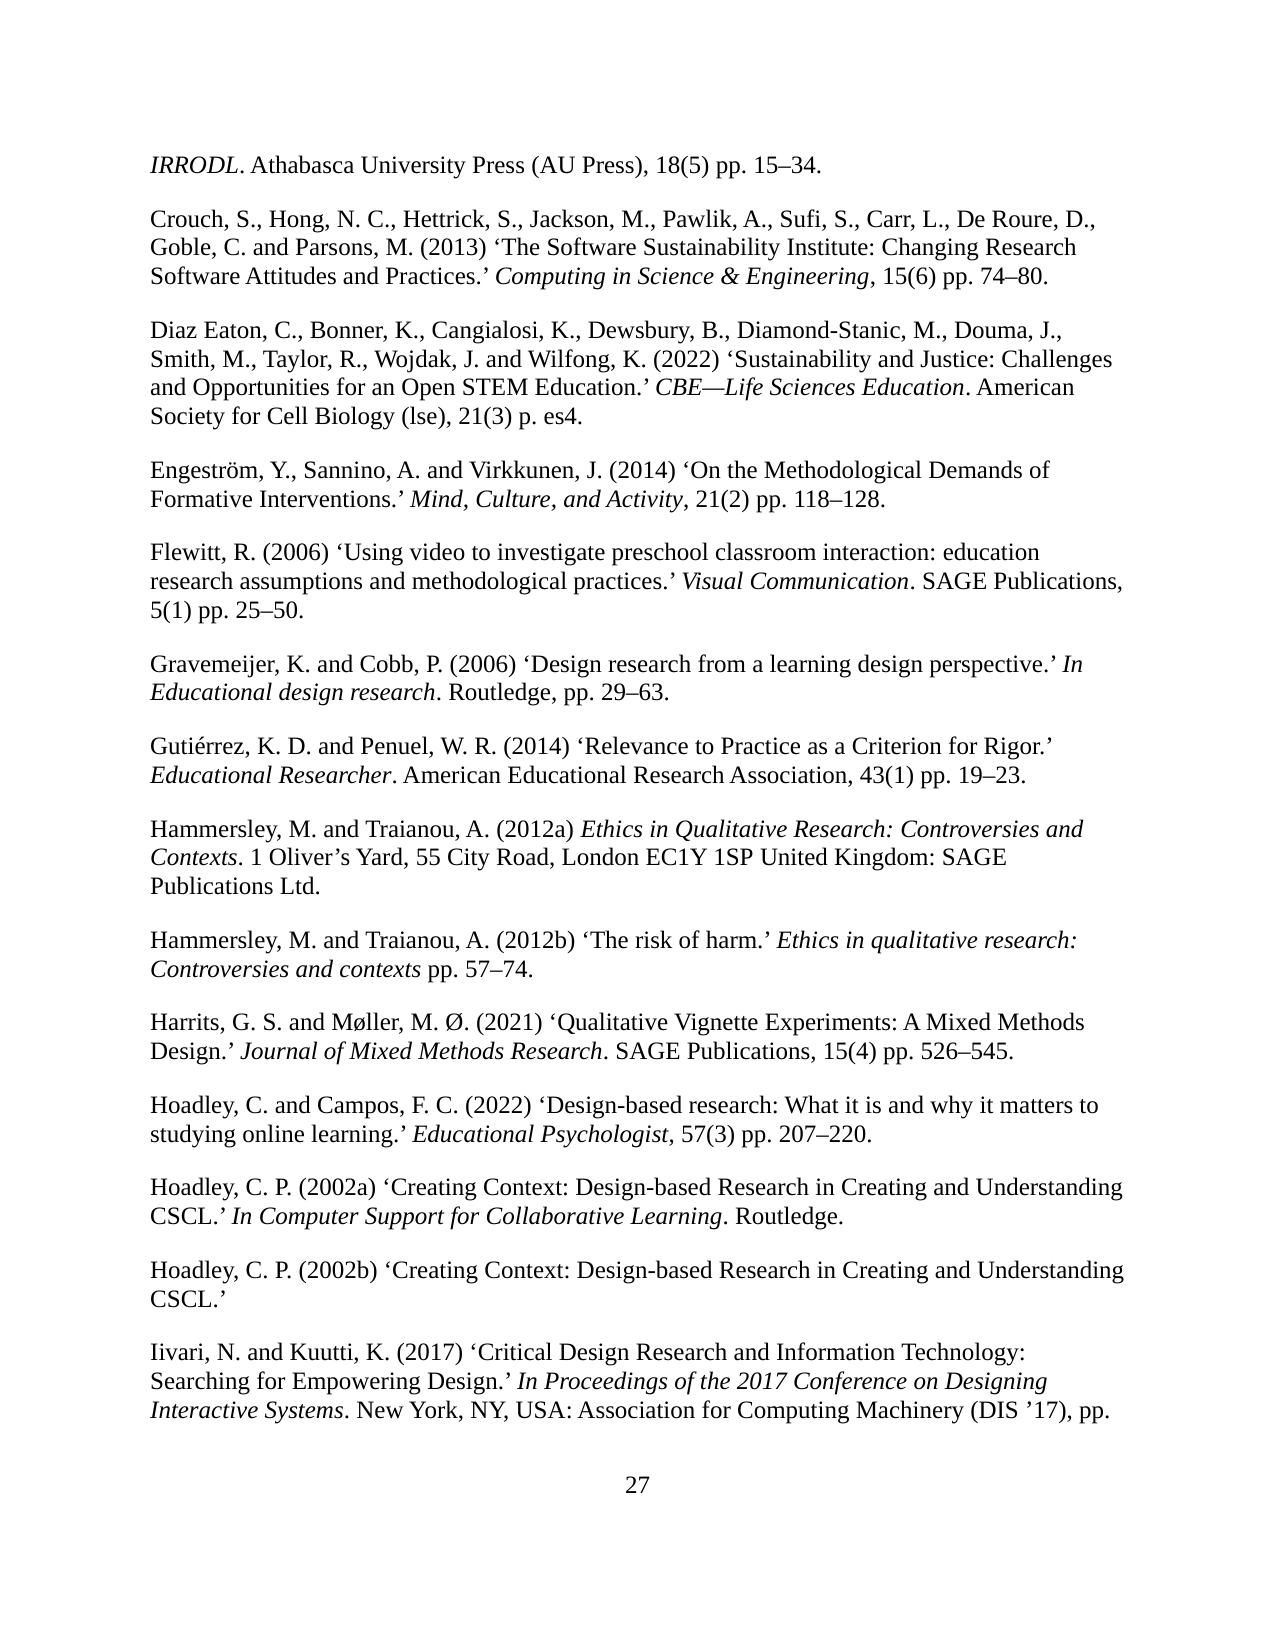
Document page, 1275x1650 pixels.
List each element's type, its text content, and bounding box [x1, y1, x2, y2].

text Gutiérrez, K. D. and Penuel, W. R. (2014) ‘Relevance to Practice as a Criterion for Rigor.’ Educational Researcher. American Educational Research Association, 43(1) pp. 19–23. [150, 731, 1125, 789]
text Crouch, S., Hong, N. C., Hettrick, S., Jackson, M., Pawlik, A., Sufi, S., Carr, L., De Roure, D., Goble, C. and Parsons, M. (2013) ‘The Software Sustainability Institute: Changing Research Software Attitudes and Practices.’ Computing in Science & Engineering, 15(6) pp. 74–80. [150, 204, 1125, 290]
text Flewitt, R. (2006) ‘Using video to investigate preschool classroom interaction: education research assumptions and methodological practices.’ Visual Communication. SAGE Publications, 5(1) pp. 25–50. [150, 537, 1125, 624]
text Hammersley, M. and Traianou, A. (2012a) Ethics in Qualitative Research: Controversies and Contexts. 1 Oliver’s Yard, 55 City Road, London EC1Y 1SP United Kingdom: SAGE Publications Ltd. [150, 814, 1125, 900]
text Hoadley, C. P. (2002b) ‘Creating Context: Design-based Research in Creating and Understanding CSCL.’ [150, 1255, 1125, 1312]
text Hoadley, C. P. (2002a) ‘Creating Context: Design-based Research in Creating and Understanding CSCL.’ In Computer Support for Collaborative Learning. Routledge. [150, 1172, 1125, 1230]
text Hoadley, C. and Campos, F. C. (2022) ‘Design-based research: What it is and why it matters to studying online learning.’ Educational Psychologist, 57(3) pp. 207–220. [150, 1090, 1125, 1147]
text Harrits, G. S. and Møller, M. Ø. (2021) ‘Qualitative Vignette Experiments: A Mixed Methods Design.’ Journal of Mixed Methods Research. SAGE Publications, 15(4) pp. 526–545. [150, 1007, 1125, 1065]
text Engeström, Y., Sannino, A. and Virkkunen, J. (2014) ‘On the Methodological Demands of Formative Interventions.’ Mind, Culture, and Activity, 21(2) pp. 118–128. [150, 455, 1125, 512]
text Hammersley, M. and Traianou, A. (2012b) ‘The risk of harm.’ Ethics in qualitative research: Controversies and contexts pp. 57–74. [150, 925, 1125, 982]
text Iivari, N. and Kuutti, K. (2017) ‘Critical Design Research and Information Technology: Searching for Empowering Design.’ In Proceedings of the 2017 Conference on Designing Interactive Systems. New York, NY, USA: Association for Computing Machinery (DIS ’17), pp. [150, 1337, 1125, 1424]
text Diaz Eaton, C., Bonner, K., Cangialosi, K., Dewsbury, B., Diamond-Stanic, M., Douma, J., Smith, M., Taylor, R., Wojdak, J. and Wilfong, K. (2022) ‘Sustainability and Justice: Challenges and Opportunities for an Open STEM Education.’ CBE—Life Sciences Education. American Society for Cell Biology (lse), 21(3) p. es4. [150, 315, 1125, 430]
text Gravemeijer, K. and Cobb, P. (2006) ‘Design research from a learning design perspective.’ In Educational design research. Routledge, pp. 29–63. [150, 649, 1125, 706]
text IRRODL. Athabasca University Press (AU Press), 18(5) pp. 15–34. [150, 150, 1125, 179]
